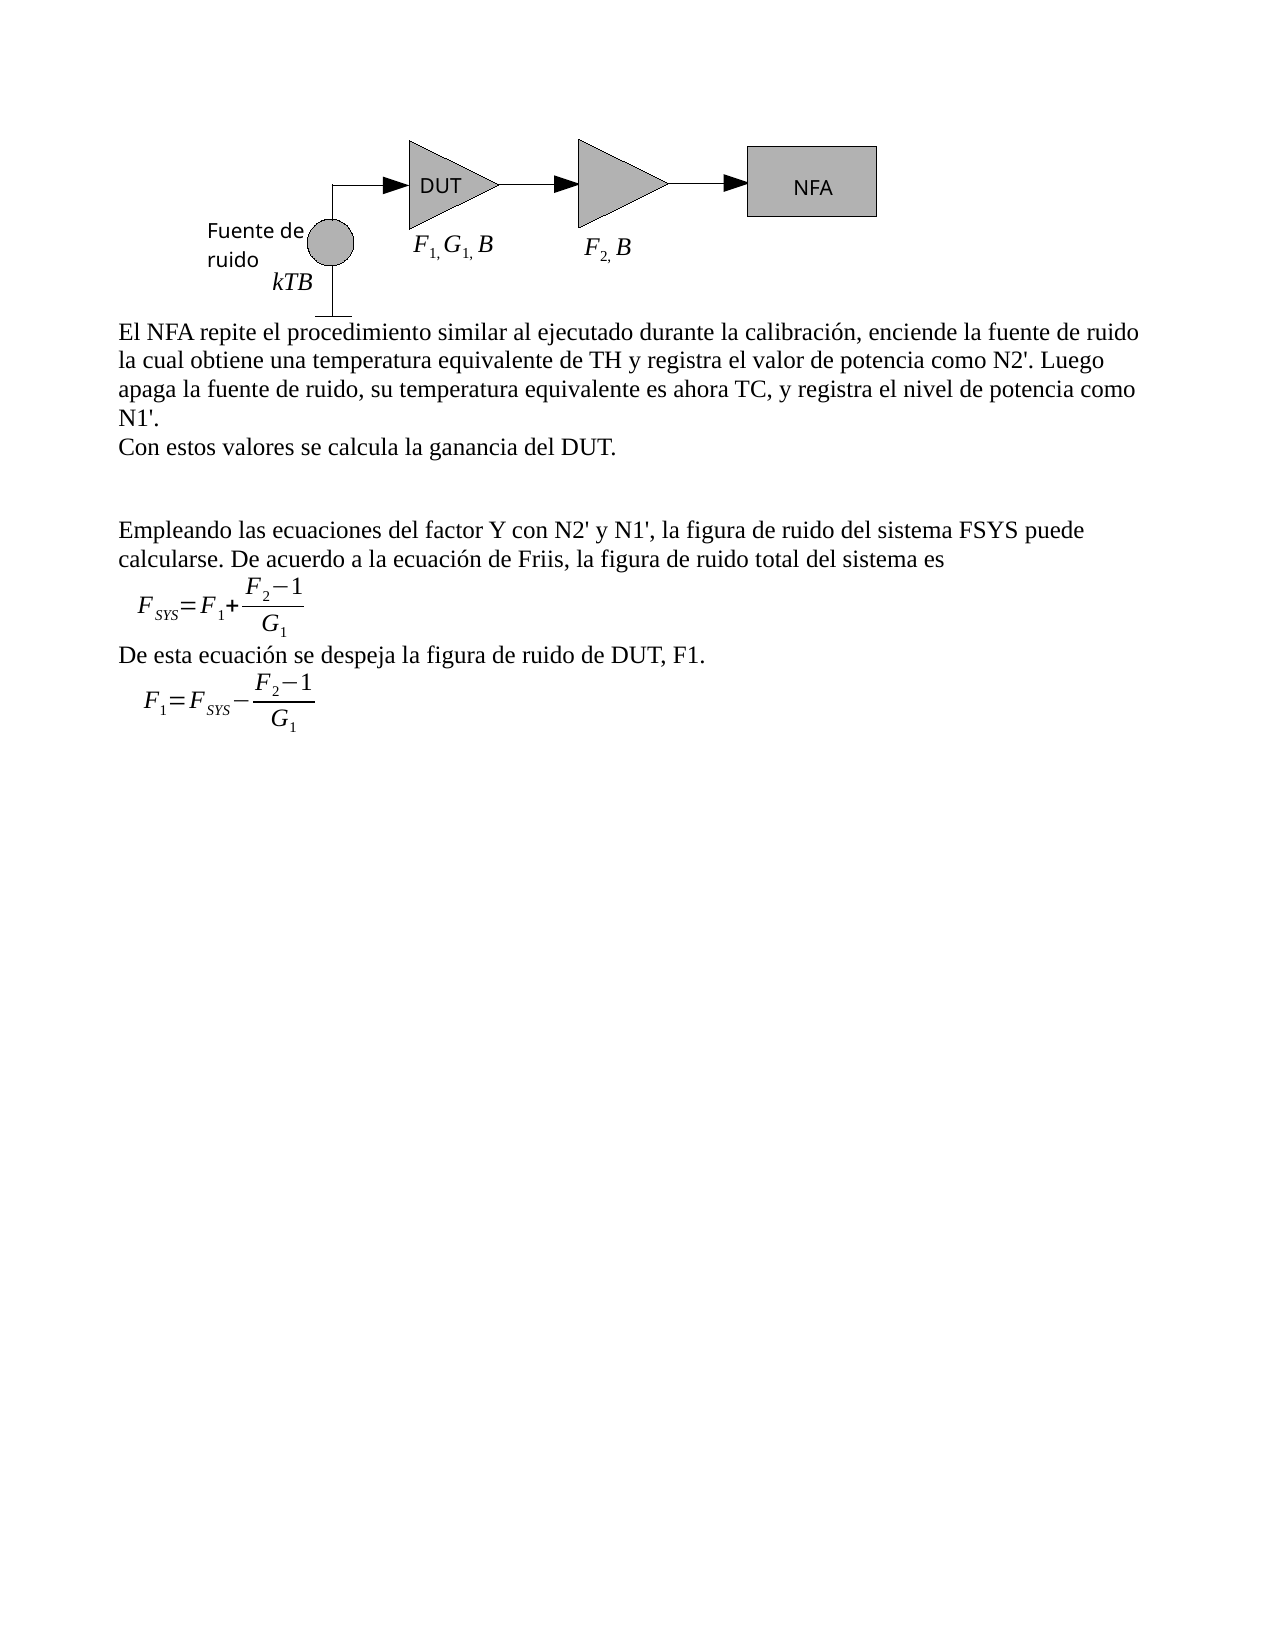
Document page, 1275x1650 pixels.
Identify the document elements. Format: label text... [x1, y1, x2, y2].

text El NFA repite el procedimiento similar al ejecutado durante la calibración, enciende la fuente de ruido la cual obtiene una temperatura equivalente de TH y registra el valor de potencia como N2'. Luego apaga la fuente de ruido, su temperatura equivalente es ahora TC, y registra el nivel de potencia como N1'. [118, 118, 1157, 432]
text Empleando las ecuaciones del factor Y con N2' y N1', la figura de ruido del sistema FSYS puede calcularse. De acuerdo a la ecuación de Friis, la figura de ruido total del sistema es [118, 516, 1157, 573]
text De esta ecuación se despeja la figura de ruido de DUT, F1. [118, 640, 1157, 668]
text Con estos valores se calcula la ganancia del DUT. [118, 432, 1157, 460]
